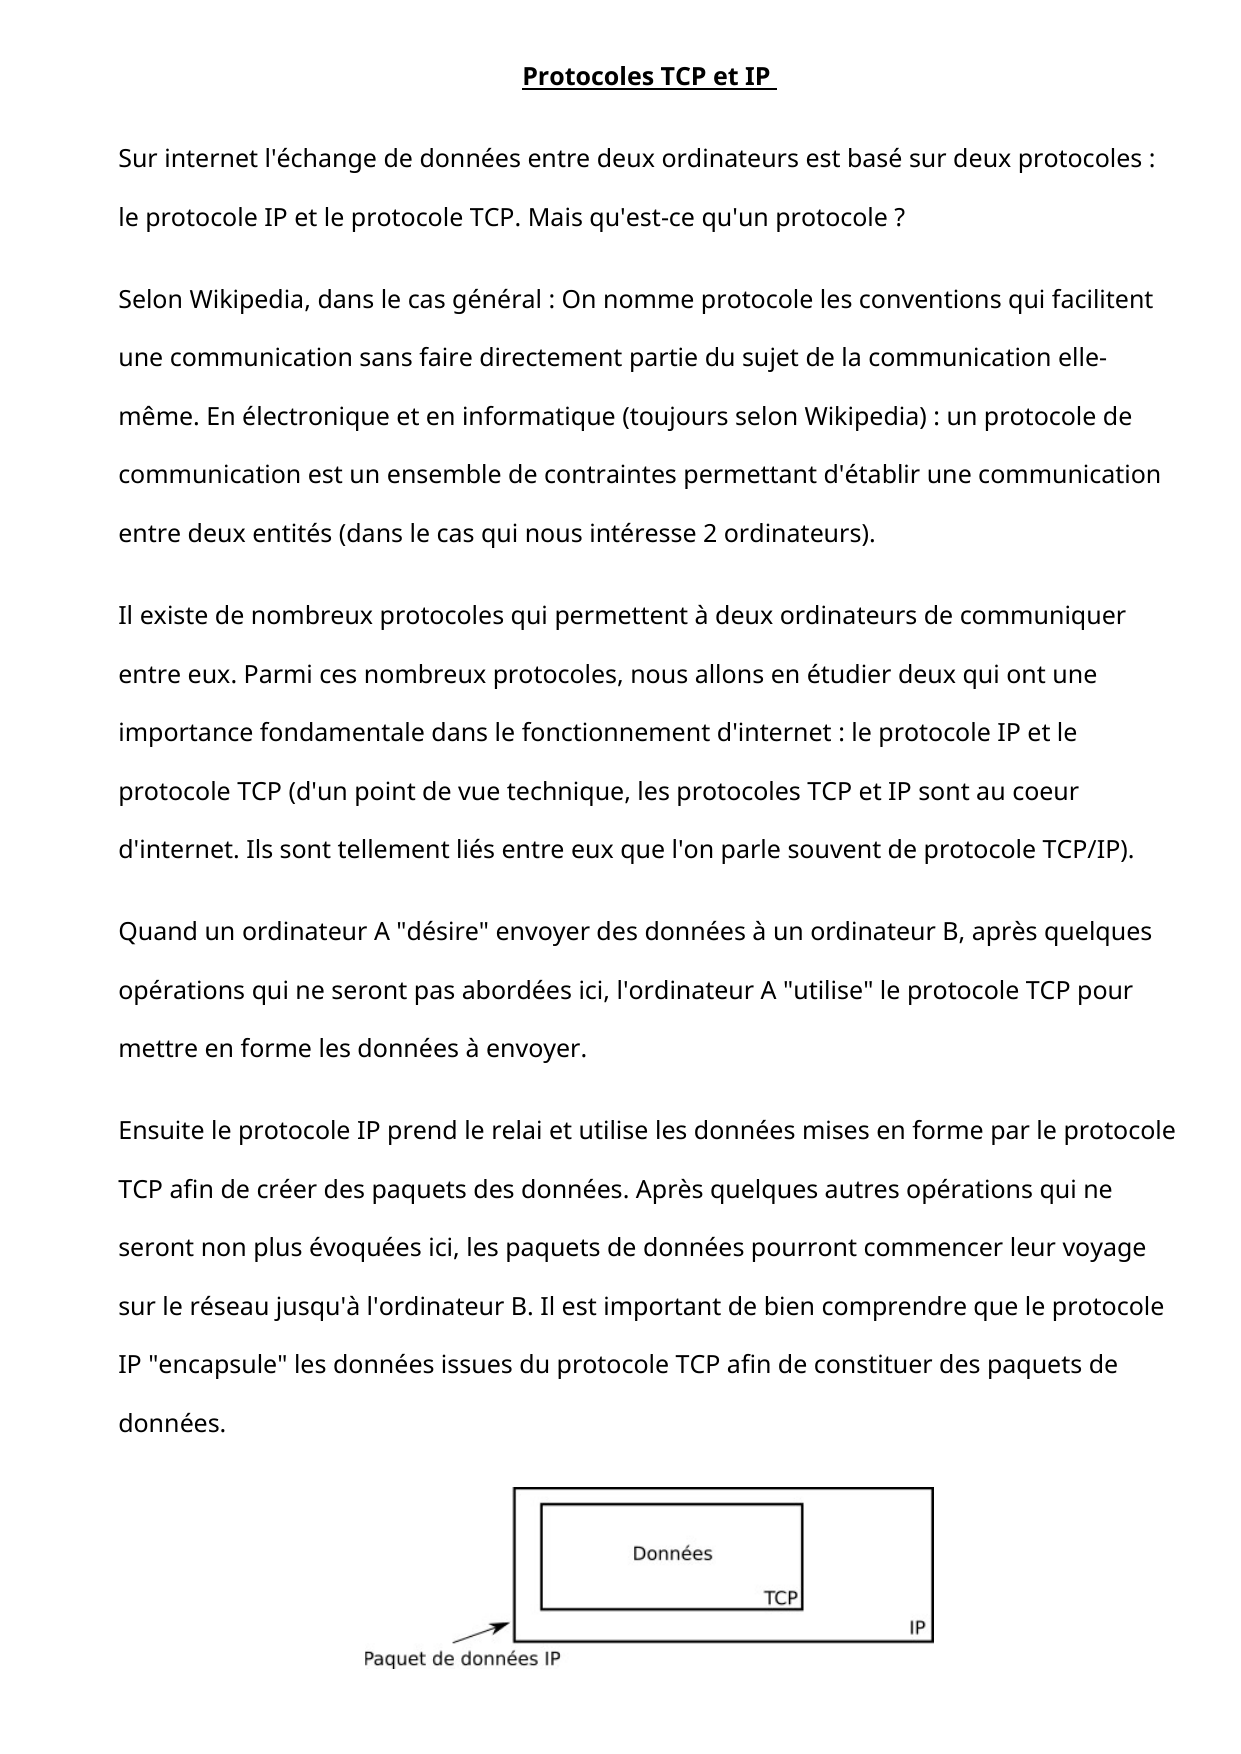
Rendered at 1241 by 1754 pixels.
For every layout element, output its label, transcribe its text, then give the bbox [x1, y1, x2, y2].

text Ensuite le protocole IP prend le relai et utilise les données mises en forme par le protocole TCP afin de créer des paquets des données. Après quelques autres opérations qui ne seront non plus évoquées ici, les paquets de données pourront commencer leur voyage sur le réseau jusqu'à l'ordinateur B. Il est important de bien comprendre que le protocole IP "encapsule" les données issues du protocole TCP afin de constituer des paquets de données. [118, 1113, 1181, 1440]
text Quand un ordinateur A "désire" envoyer des données à un ordinateur B, après quelques opérations qui ne seront pas abordées ici, l'ordinateur A "utilise" le protocole TCP pour mettre en forme les données à envoyer. [118, 914, 1181, 1065]
picture [365, 1487, 934, 1669]
text Sur internet l'échange de données entre deux ordinateurs est basé sur deux protocoles : le protocole IP et le protocole TCP. Mais qu'est-ce qu'un protocole ? [118, 141, 1181, 234]
text Selon Wikipedia, dans le cas général : On nomme protocole les conventions qui facilitent une communication sans faire directement partie du sujet de la communication elle-même. En électronique et en informatique (toujours selon Wikipedia) : un protocole de communication est un ensemble de contraintes permettant d'établir une communication entre deux entités (dans le cas qui nous intéresse 2 ordinateurs). [118, 282, 1181, 550]
text Il existe de nombreux protocoles qui permettent à deux ordinateurs de communiquer entre eux. Parmi ces nombreux protocoles, nous allons en étudier deux qui ont une importance fondamentale dans le fonctionnement d'internet : le protocole IP et le protocole TCP (d'un point de vue technique, les protocoles TCP et IP sont au coeur d'internet. Ils sont tellement liés entre eux que l'on parle souvent de protocole TCP/IP). [118, 598, 1181, 866]
text Protocoles TCP et IP [118, 59, 1181, 93]
